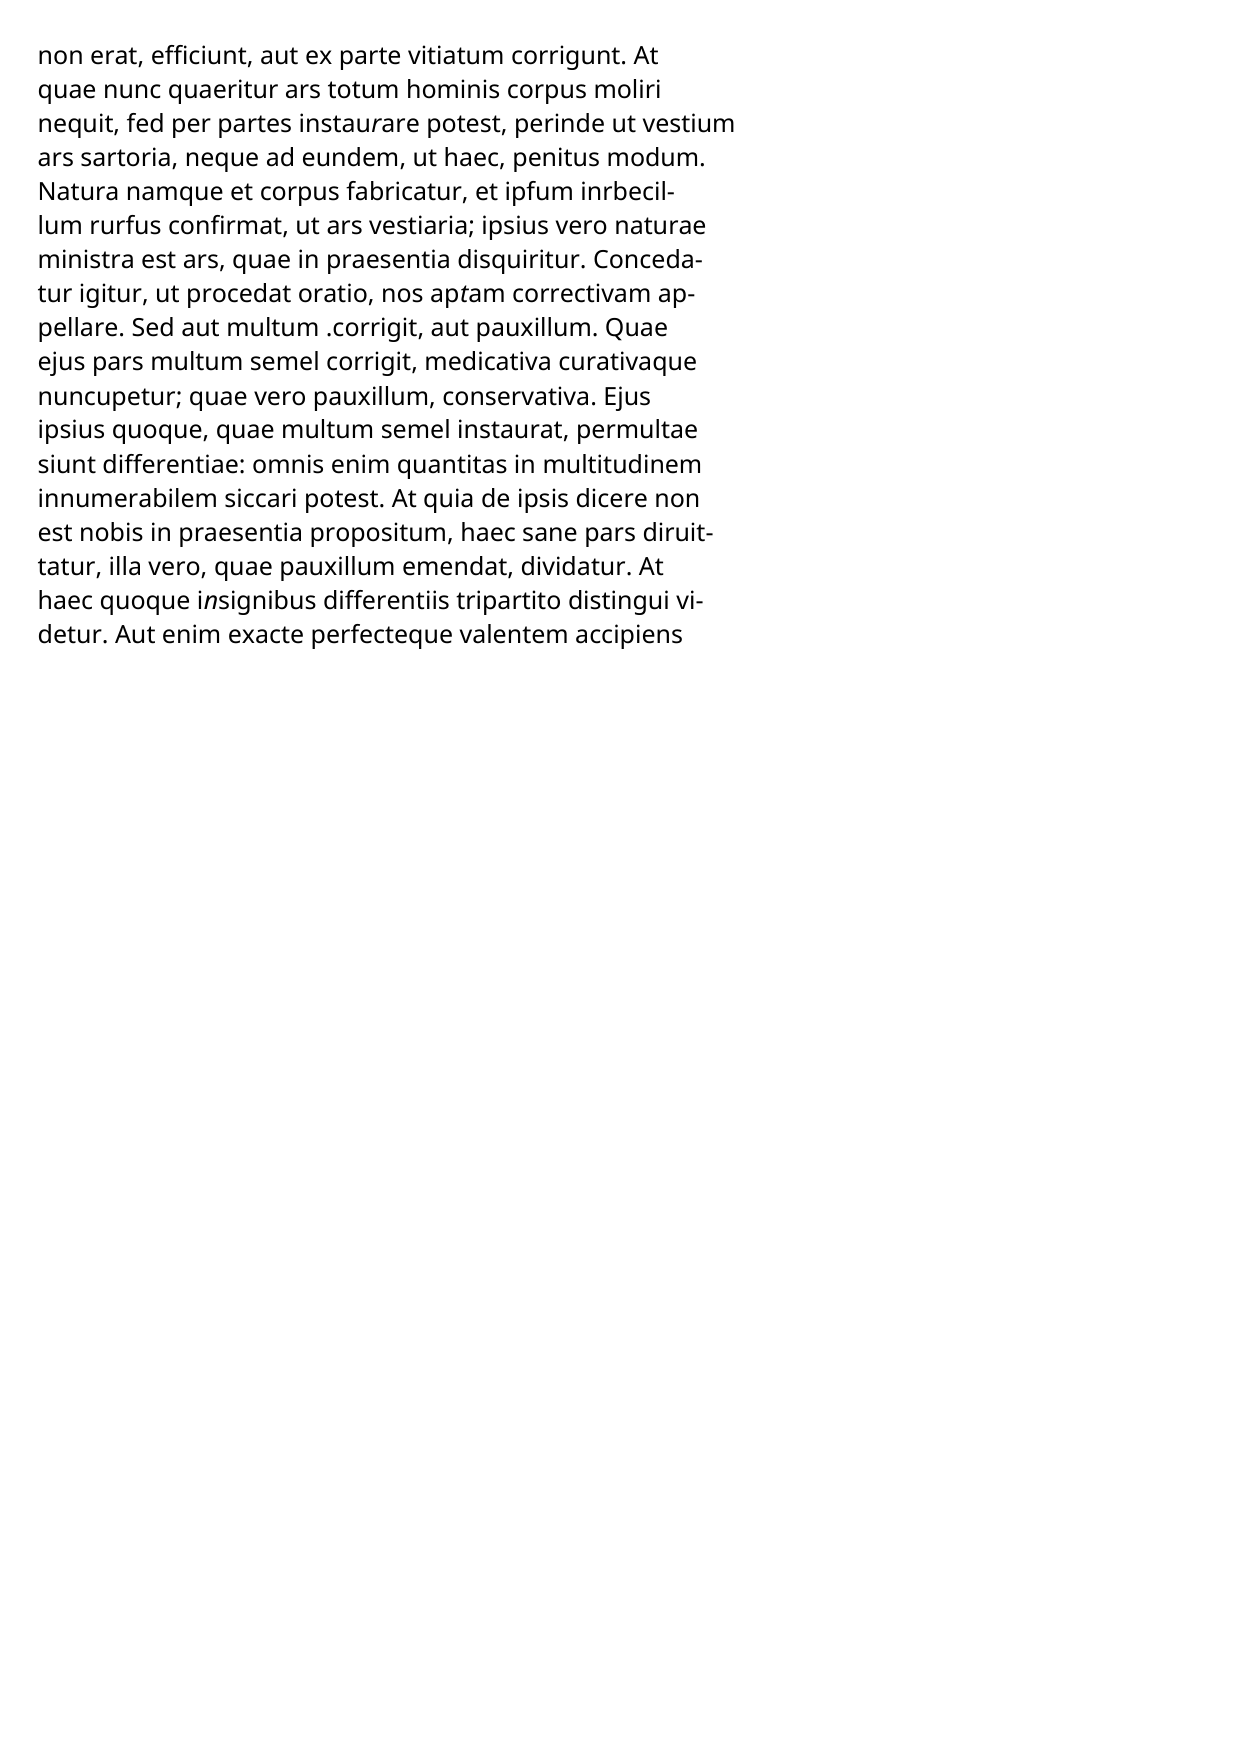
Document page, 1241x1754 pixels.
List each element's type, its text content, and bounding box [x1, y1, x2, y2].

text non erat, efficiunt, aut ex parte vitiatum corrigunt. At quae nunc quaeritur ars totum hominis corpus moliri nequit, fed per partes instaurare potest, perinde ut vestium ars sartoria, neque ad eundem, ut haec, penitus modum. Natura namque et corpus fabricatur, et ipfum inrbecil- lum rurfus confirmat, ut ars vestiaria; ipsius vero naturae ministra est ars, quae in praesentia disquiritur. Conceda- tur igitur, ut procedat oratio, nos aptam correctivam ap- pellare. Sed aut multum .corrigit, aut pauxillum. Quae ejus pars multum semel corrigit, medicativa curativaque nuncupetur; quae vero pauxillum, conservativa. Ejus ipsius quoque, quae multum semel instaurat, permultae siunt differentiae: omnis enim quantitas in multitudinem innumerabilem siccari potest. At quia de ipsis dicere non est nobis in praesentia propositum, haec sane pars diruit- tatur, illa vero, quae pauxillum emendat, dividatur. At haec quoque insignibus differentiis tripartito distingui vi- detur. Aut enim exacte perfecteque valentem accipiens [37, 37, 1203, 651]
